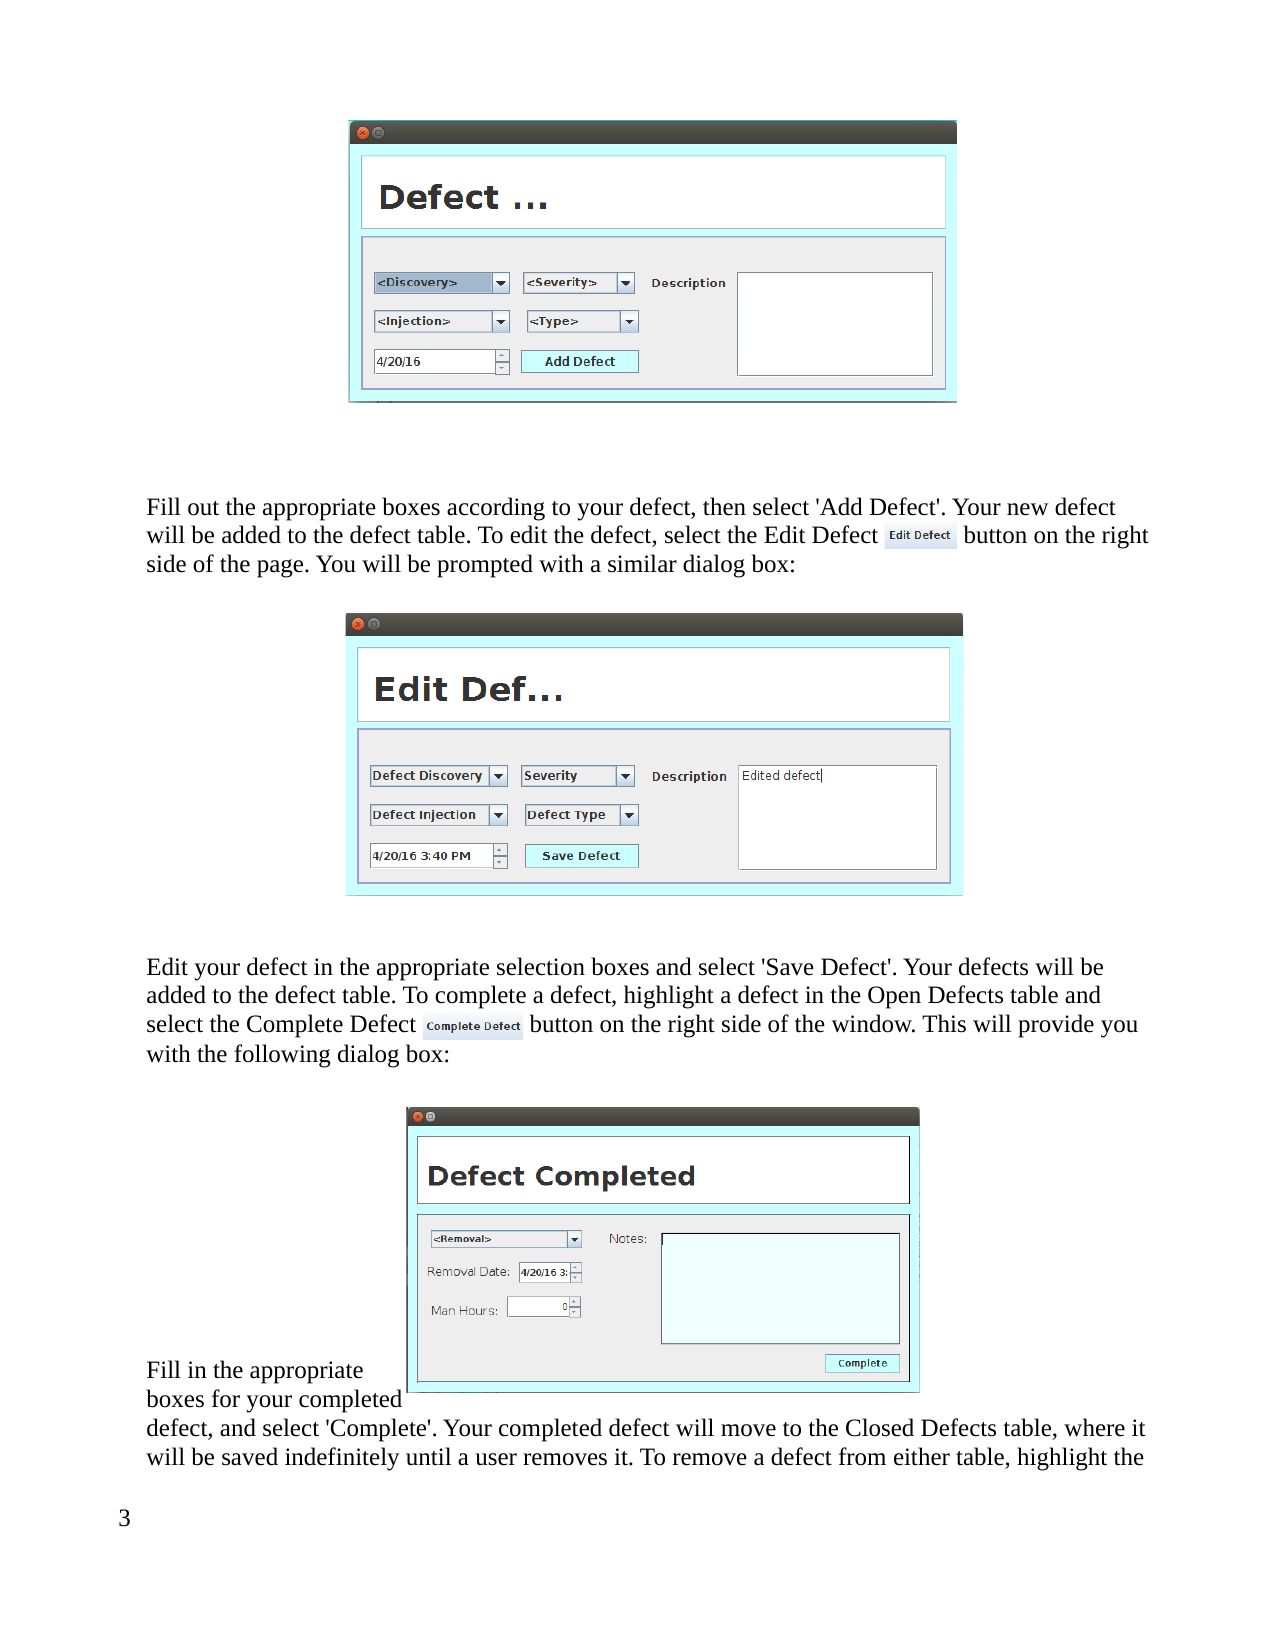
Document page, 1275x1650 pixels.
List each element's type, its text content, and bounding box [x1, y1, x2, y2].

picture [406, 1107, 920, 1393]
picture [345, 613, 964, 896]
picture [348, 120, 957, 403]
text Fill in the appropriate boxes for your completed defect, and select 'Complete'. Your completed defect will move to the Closed Defects table, where it will be saved indefinitely until a user removes it. To remove a defect from either table, highlight the [146, 1356, 1157, 1471]
text Fill out the appropriate boxes according to your defect, then select 'Add Defect'. Your new defect will be added to the defect table. To edit the defect, select the Edit Defect button on the right side of the page. You will be prompted with a similar dialog box: [146, 492, 1157, 578]
picture [422, 1012, 523, 1040]
picture [884, 521, 957, 549]
text Edit your defect in the appropriate selection boxes and select 'Save Defect'. Your defects will be added to the defect table. To complete a defect, highlight a defect in the Open Defects table and select the Complete Defect button on the right side of the window. This will provide you with the following dialog box: [146, 952, 1157, 1068]
